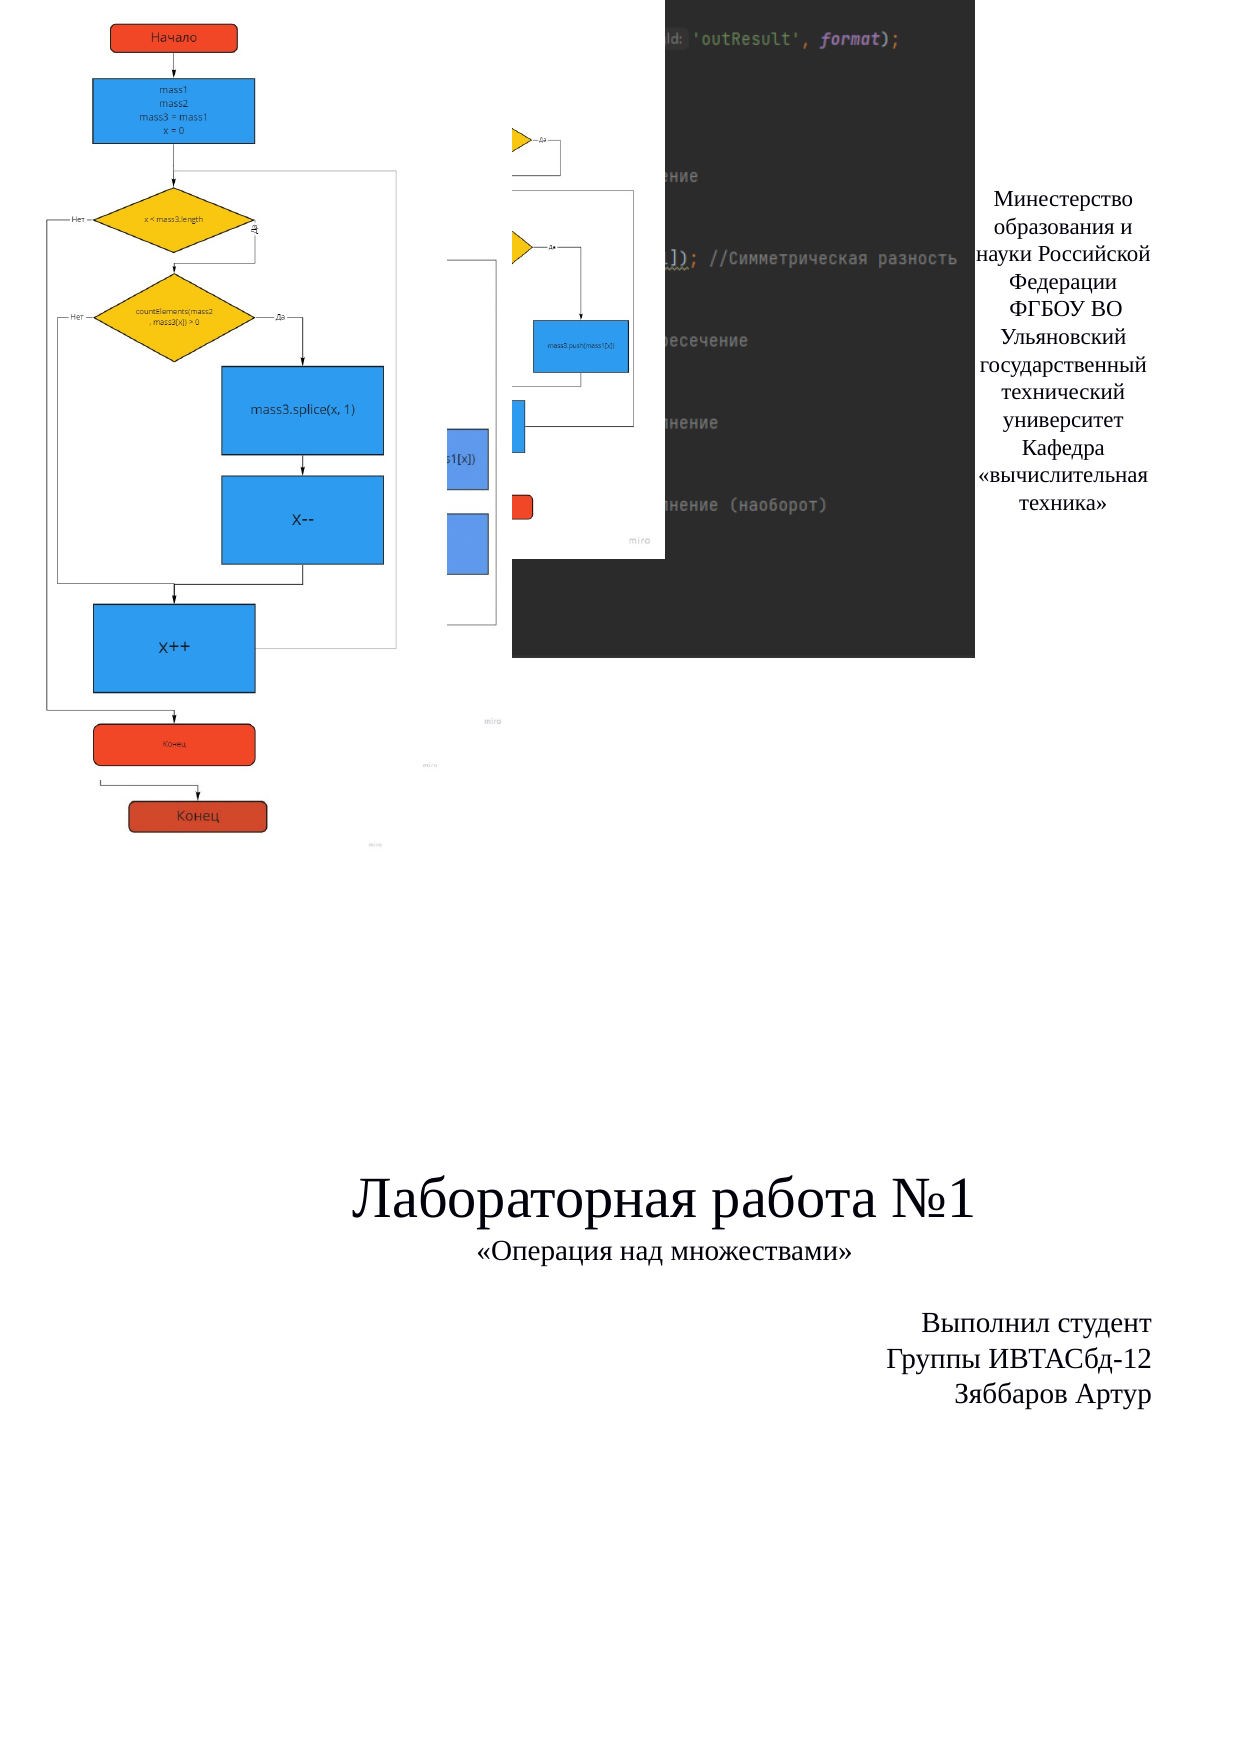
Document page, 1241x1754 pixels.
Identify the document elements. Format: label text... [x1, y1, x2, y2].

text ФГБОУ ВО Ульяновский государственный технический университет [975, 296, 1152, 432]
text Кафедра «вычислительная техника» [975, 433, 1152, 515]
text Выполнил студент [177, 1306, 1152, 1339]
text «Операция над множествами» [177, 1233, 1152, 1267]
picture [0, 0, 975, 855]
text Группы ИВТАСбд-12 [177, 1341, 1152, 1374]
text Зяббаров Артур [177, 1376, 1152, 1409]
text Минестерство образования и науки Российской Федерации [975, 185, 1152, 294]
text Лабораторная работа №1 [177, 1163, 1152, 1230]
